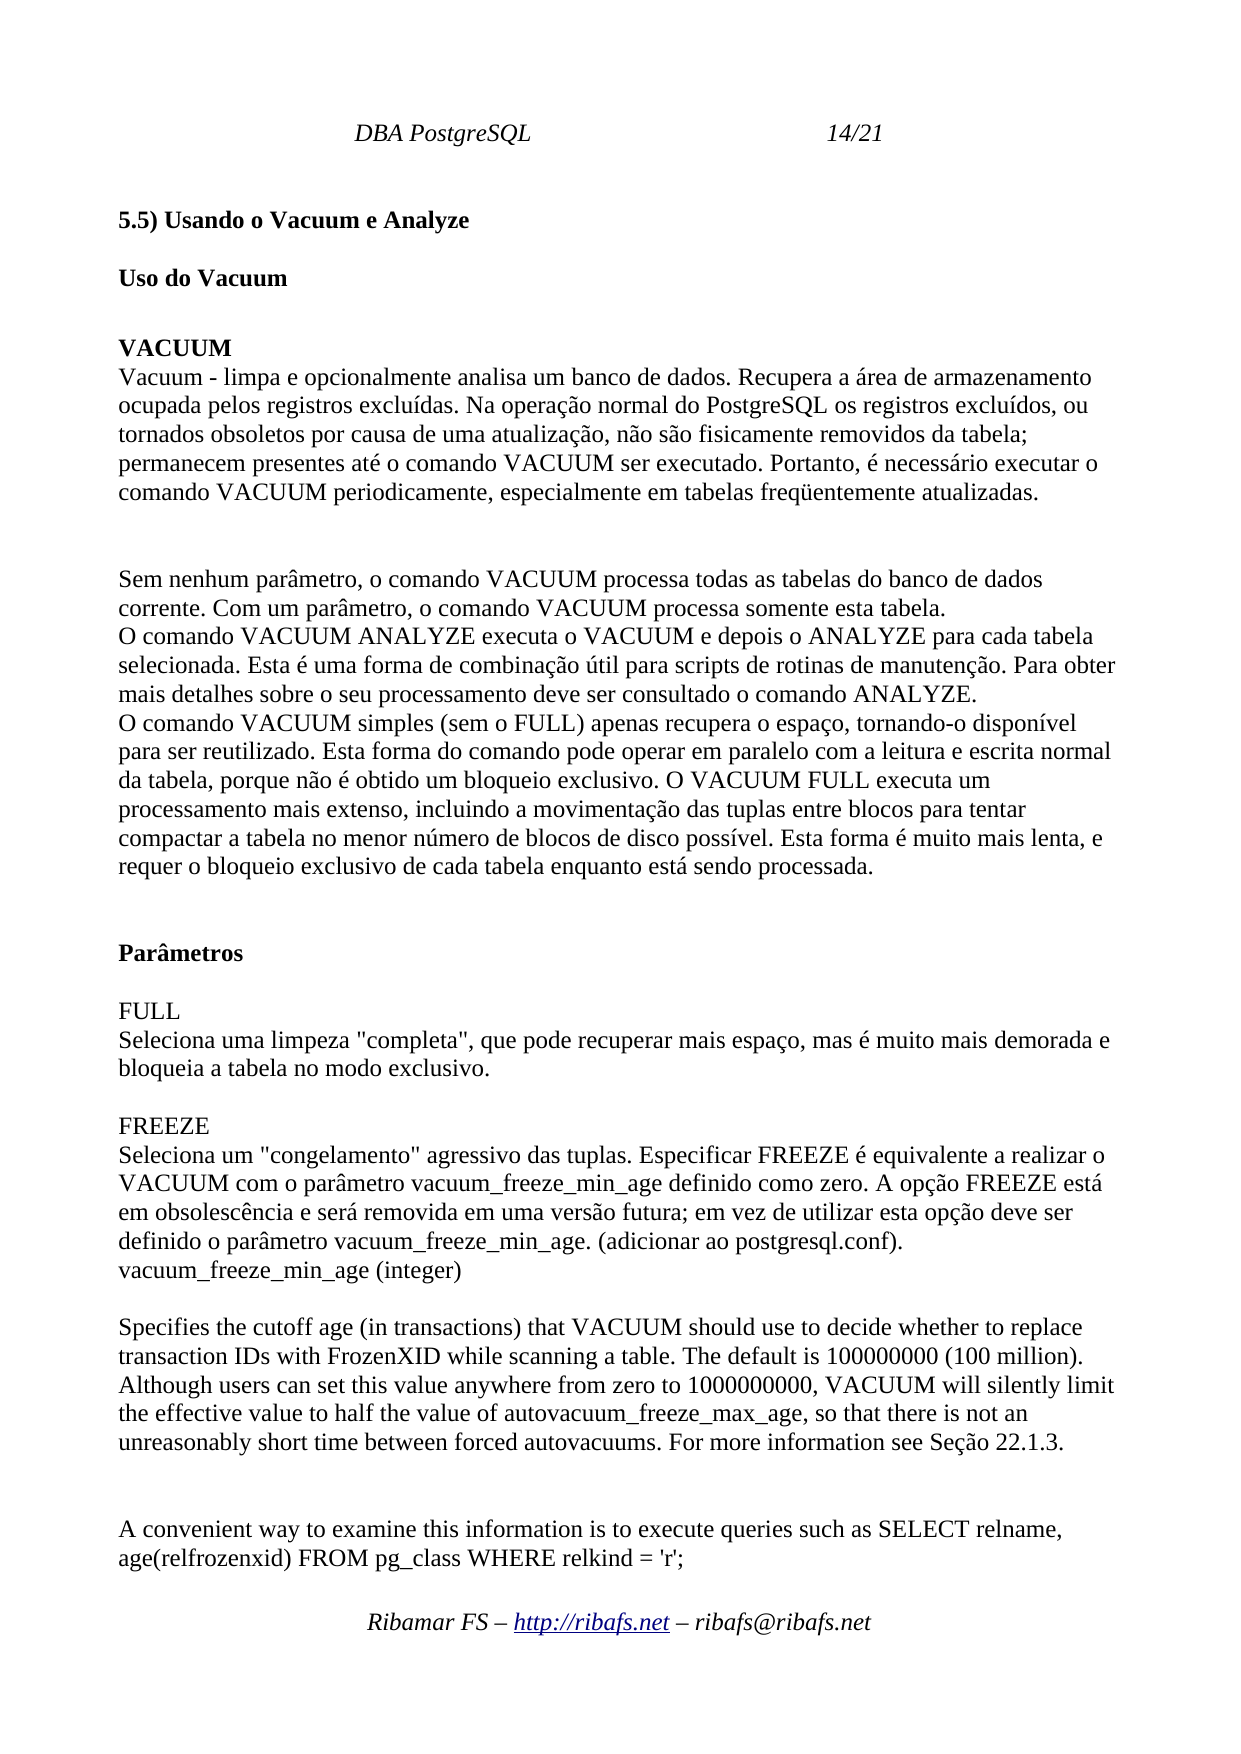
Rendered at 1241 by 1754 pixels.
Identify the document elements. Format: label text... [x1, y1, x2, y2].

text A convenient way to examine this information is to execute queries such as SELECT relname, age(relfrozenxid) FROM pg_class WHERE relkind = 'r'; [118, 1514, 1122, 1572]
text Parâmetros FULL Seleciona uma limpeza "completa", que pode recuperar mais espaço, mas é muito mais demorada e bloqueia a tabela no modo exclusivo. FREEZE Seleciona um "congelamento" agressivo das tuplas. Especificar FREEZE é equivalente a realizar o VACUUM com o parâmetro vacuum_freeze_min_age definido como zero. A opção FREEZE está em obsolescência e será removida em uma versão futura; em vez de utilizar esta opção deve ser definido o parâmetro vacuum_freeze_min_age. (adicionar ao postgresql.conf). vacuum_freeze_min_age (integer) Specifies the cutoff age (in transactions) that VACUUM should use to decide whether to replace transaction IDs with FrozenXID while scanning a table. The default is 100000000 (100 million). Although users can set this value anywhere from zero to 1000000000, VACUUM will silently limit the effective value to half the value of autovacuum_freeze_max_age, so that there is not an unreasonably short time between forced autovacuums. For more information see Seção 22.1.3. [118, 938, 1122, 1456]
text Sem nenhum parâmetro, o comando VACUUM processa todas as tabelas do banco de dados corrente. Com um parâmetro, o comando VACUUM processa somente esta tabela. O comando VACUUM ANALYZE executa o VACUUM e depois o ANALYZE para cada tabela selecionada. Esta é uma forma de combinação útil para scripts de rotinas de manutenção. Para obter mais detalhes sobre o seu processamento deve ser consultado o comando ANALYZE. O comando VACUUM simples (sem o FULL) apenas recupera o espaço, tornando-o disponível para ser reutilizado. Esta forma do comando pode operar em paralelo com a leitura e escrita normal da tabela, porque não é obtido um bloqueio exclusivo. O VACUUM FULL executa um processamento mais extenso, incluindo a movimentação das tuplas entre blocos para tentar compactar a tabela no menor número de blocos de disco possível. Esta forma é muito mais lenta, e requer o bloqueio exclusivo de cada tabela enquanto está sendo processada. [118, 564, 1122, 880]
text 5.5) Usando o Vacuum e Analyze Uso do Vacuum [118, 176, 1122, 291]
text VACUUM Vacuum - limpa e opcionalmente analisa um banco de dados. Recupera a área de armazenamento ocupada pelos registros excluídas. Na operação normal do PostgreSQL os registros excluídos, ou tornados obsoletos por causa de uma atualização, não são fisicamente removidos da tabela; permanecem presentes até o comando VACUUM ser executado. Portanto, é necessário executar o comando VACUUM periodicamente, especialmente em tabelas freqüentemente atualizadas. [118, 333, 1122, 506]
